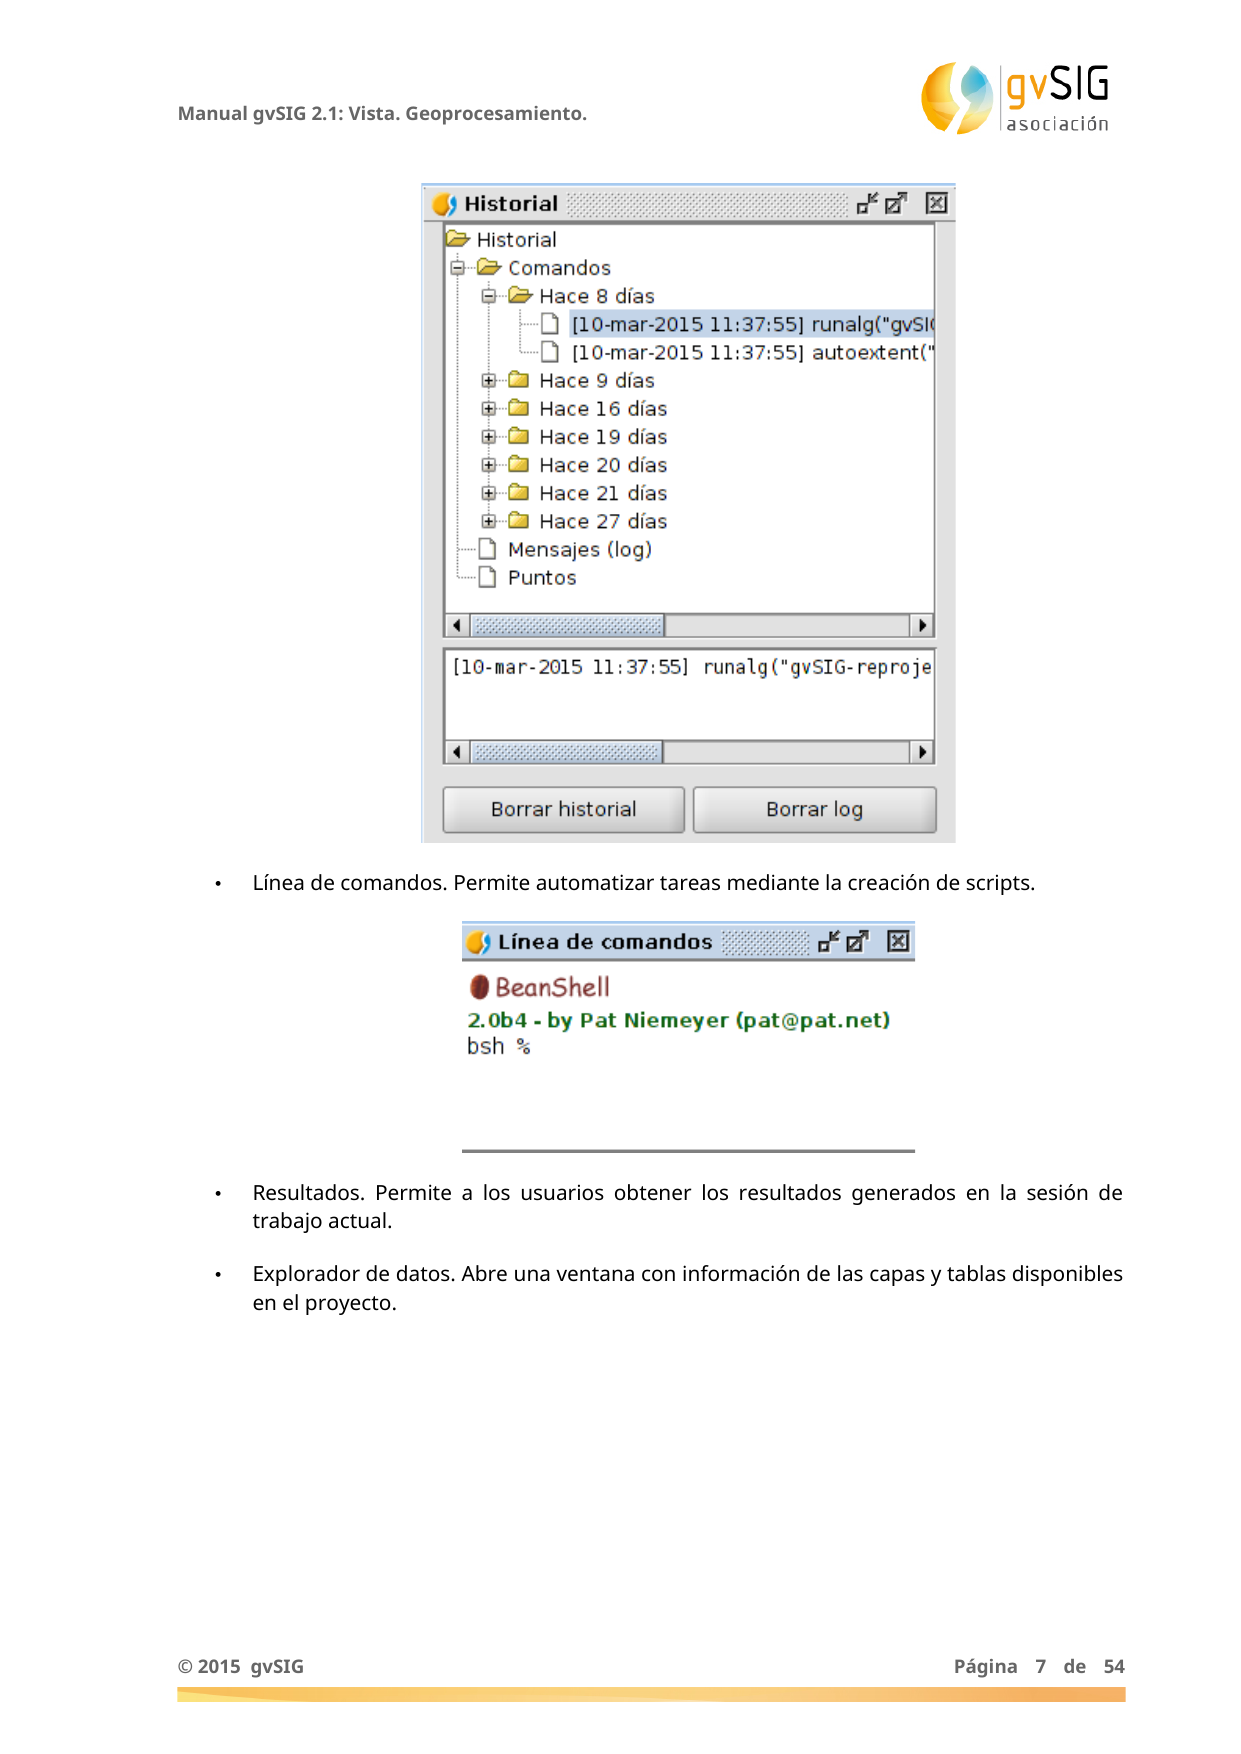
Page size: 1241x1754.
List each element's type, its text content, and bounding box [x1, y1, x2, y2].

picture [902, 47, 1122, 148]
picture [462, 921, 916, 1153]
picture [421, 183, 956, 843]
list Explorador de datos. Abre una ventana con información de las capas y tablas disponibles en el proyecto. [215, 1259, 1125, 1316]
picture [177, 1687, 1126, 1702]
list Línea de comandos. Permite automatizar tareas mediante la creación de scripts. [215, 868, 1125, 896]
list Resultados. Permite a los usuarios obtener los resultados generados en la sesión de trabajo actual. [215, 1178, 1125, 1234]
